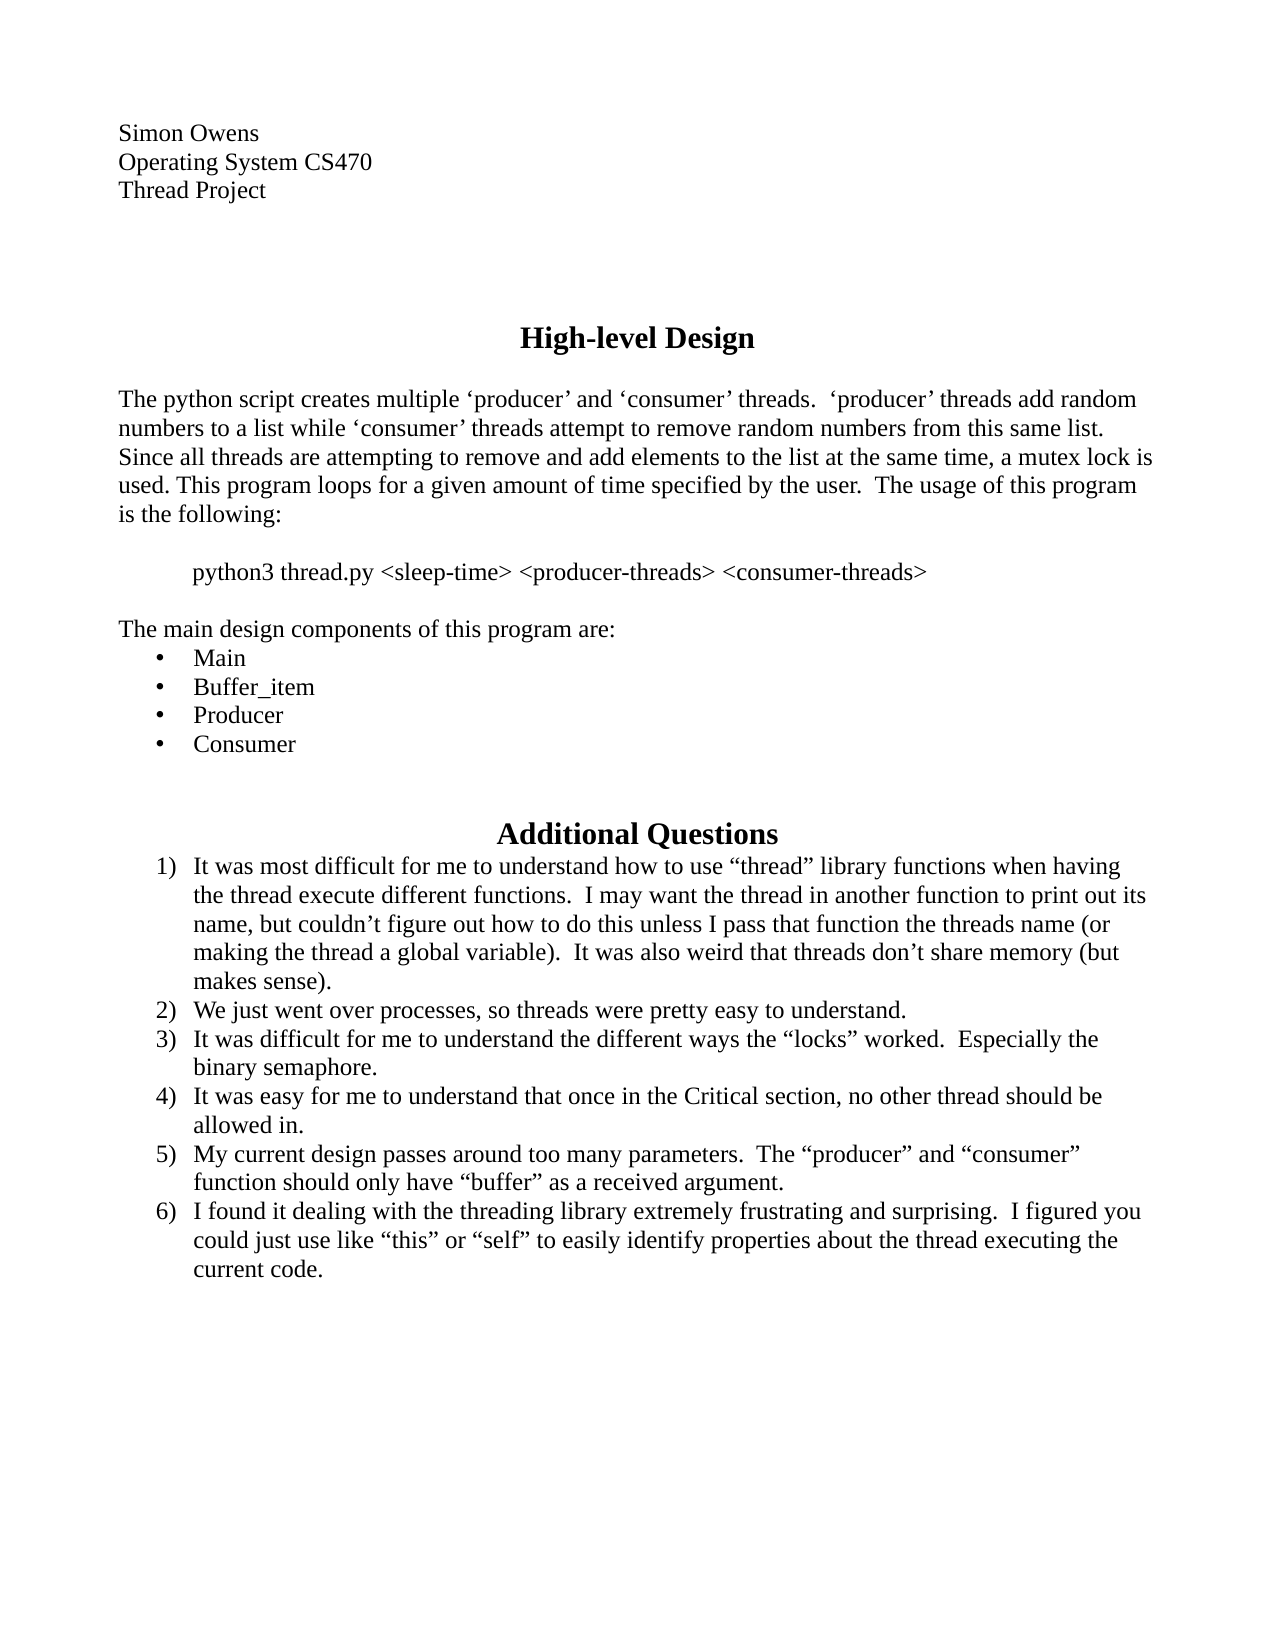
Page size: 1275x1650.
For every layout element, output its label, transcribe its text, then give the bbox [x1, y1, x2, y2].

text python3 thread.py <sleep-time> <producer-threads> <consumer-threads> [118, 557, 1157, 585]
list It was most difficult for me to understand how to use “thread” library functions when having the thread execute different functions. I may want the thread in another function to print out its name, but couldn’t figure out how to do this unless I pass that function the threads name (or making the thread a global variable). It was also weird that threads don’t share memory (but makes sense). [156, 851, 1157, 995]
list It was easy for me to understand that once in the Critical section, no other thread should be allowed in. [156, 1081, 1157, 1139]
text The python script creates multiple ‘producer’ and ‘consumer’ threads. ‘producer’ threads add random numbers to a list while ‘consumer’ threads attempt to remove random numbers from this same list. Since all threads are attempting to remove and add elements to the list at the same time, a mutex lock is used. This program loops for a given amount of time specified by the user. The usage of this program is the following: [118, 384, 1157, 528]
text Simon Owens [118, 118, 1157, 147]
list Buffer_item [156, 672, 1157, 700]
text Operating System CS470 [118, 147, 1157, 176]
list Producer [156, 700, 1157, 729]
list I found it dealing with the threading library extremely frustrating and surprising. I figured you could just use like “this” or “self” to easily identify properties about the thread executing the current code. [156, 1196, 1157, 1282]
text Thread Project [118, 176, 1157, 204]
list Main [156, 643, 1157, 672]
text High-level Design [118, 319, 1157, 355]
text The main design components of this program are: [118, 614, 1157, 643]
list We just went over processes, so threads were pretty easy to understand. [156, 995, 1157, 1024]
list My current design passes around too many parameters. The “producer” and “consumer” function should only have “buffer” as a received argument. [156, 1139, 1157, 1196]
list Consumer [156, 729, 1157, 758]
list It was difficult for me to understand the different ways the “locks” worked. Especially the binary semaphore. [156, 1024, 1157, 1081]
text Additional Questions [118, 815, 1157, 851]
